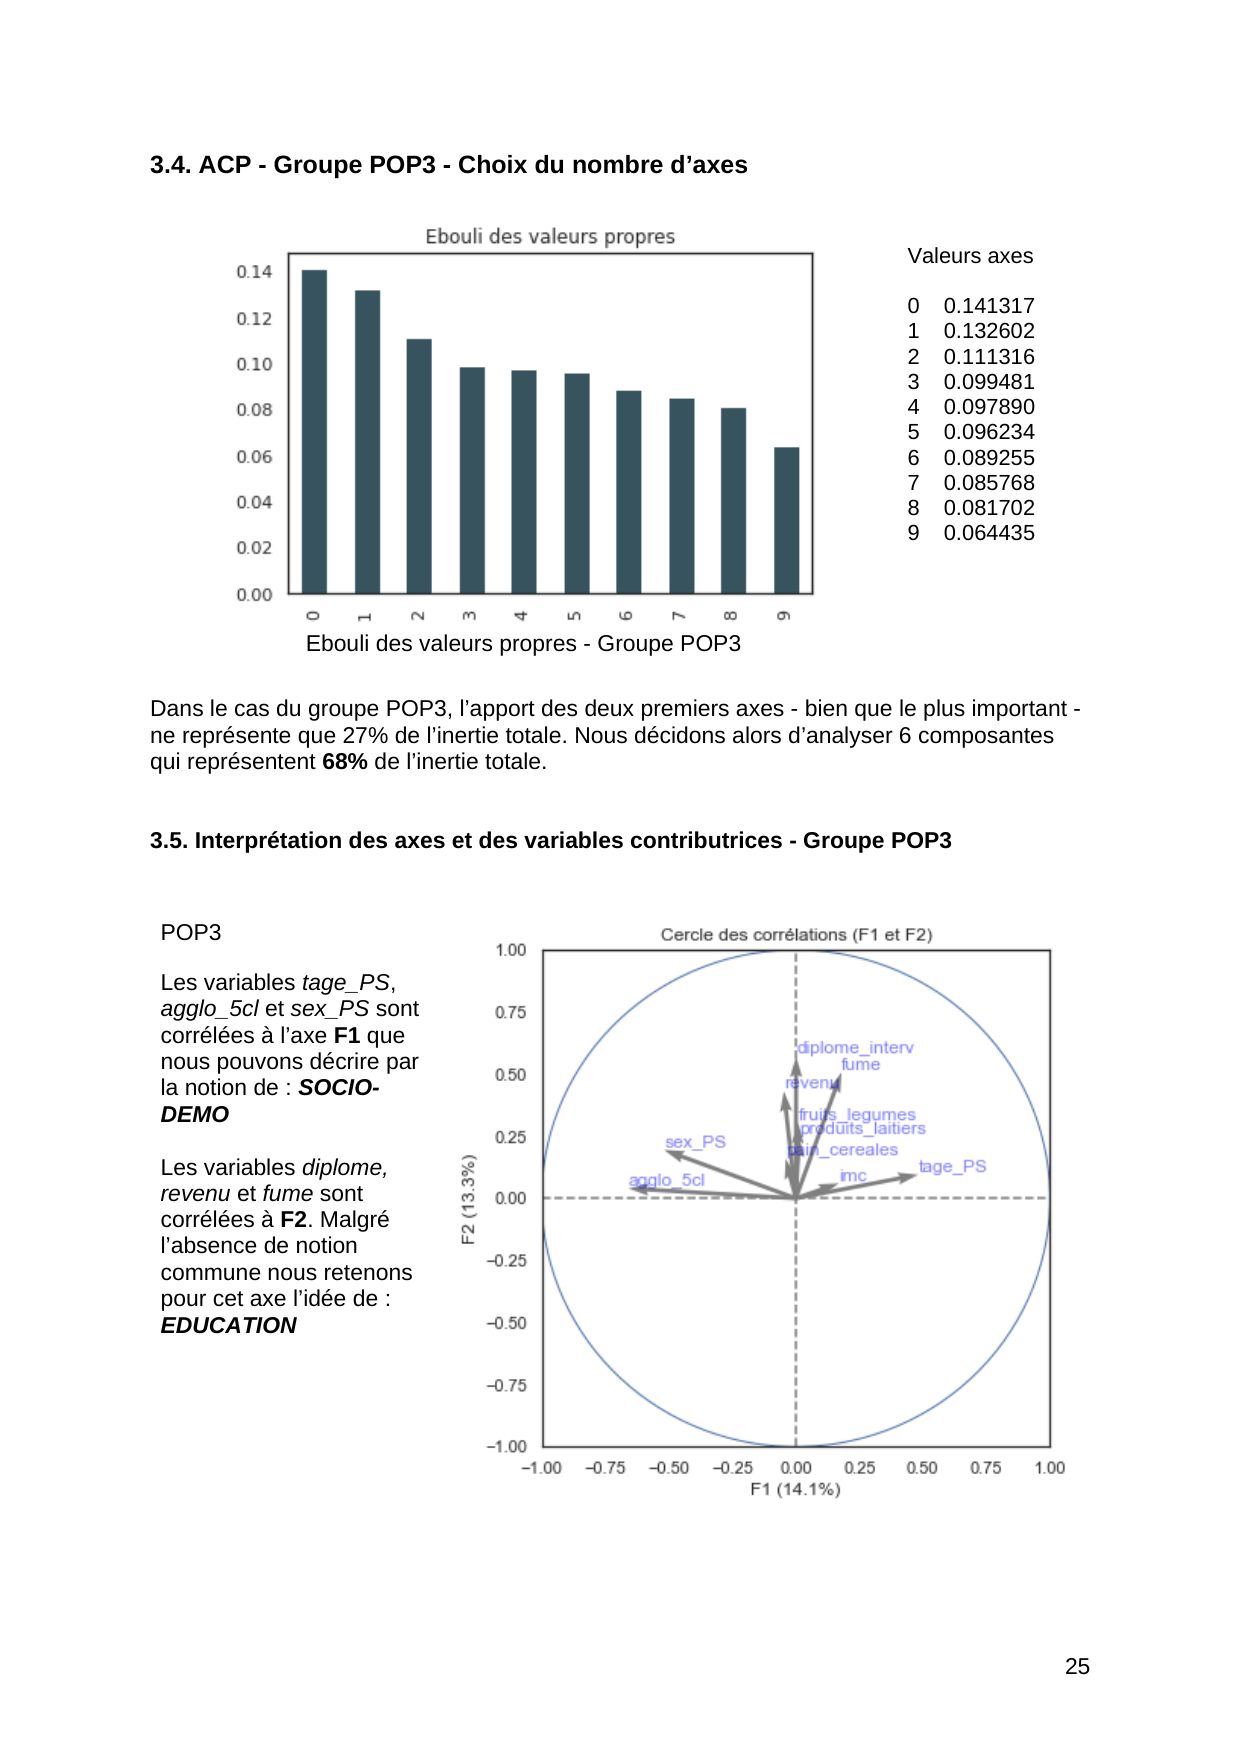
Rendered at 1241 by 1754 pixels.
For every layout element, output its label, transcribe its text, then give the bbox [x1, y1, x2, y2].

table_header Valeurs axes 0 0.141317 1 0.132602 2 0.111316 3 0.099481 4 0.097890 5 0.096234 6 0.089255 7 0.085768 8 0.081702 9 0.064435 [898, 207, 1058, 667]
table_header Ebouli des valeurs propres - Groupe POP3 [151, 207, 896, 667]
picture [453, 918, 1077, 1509]
table_header POP3 Les variables tage_PS, agglo_5cl et sex_PS sont corrélées à l’axe F1 que nous pouvons décrire par la notion de : SOCIO-DEMO Les variables diplome, revenu et fume sont corrélées à F2. Malgré l’absence de notion commune nous retenons pour cet axe l’idée de : EDUCATION [151, 908, 441, 1519]
table_header [443, 908, 1086, 1519]
text 3.4. ACP - Groupe POP3 - Choix du nombre d’axes [150, 150, 1090, 179]
picture [224, 217, 823, 631]
text 3.5. Interprétation des axes et des variables contributrices - Groupe POP3 [150, 827, 1090, 853]
text Dans le cas du groupe POP3, l’apport des deux premiers axes - bien que le plus important - ne représente que 27% de l’inertie totale. Nous décidons alors d’analyser 6 composantes qui représentent 68% de l’inertie totale. [150, 695, 1090, 774]
